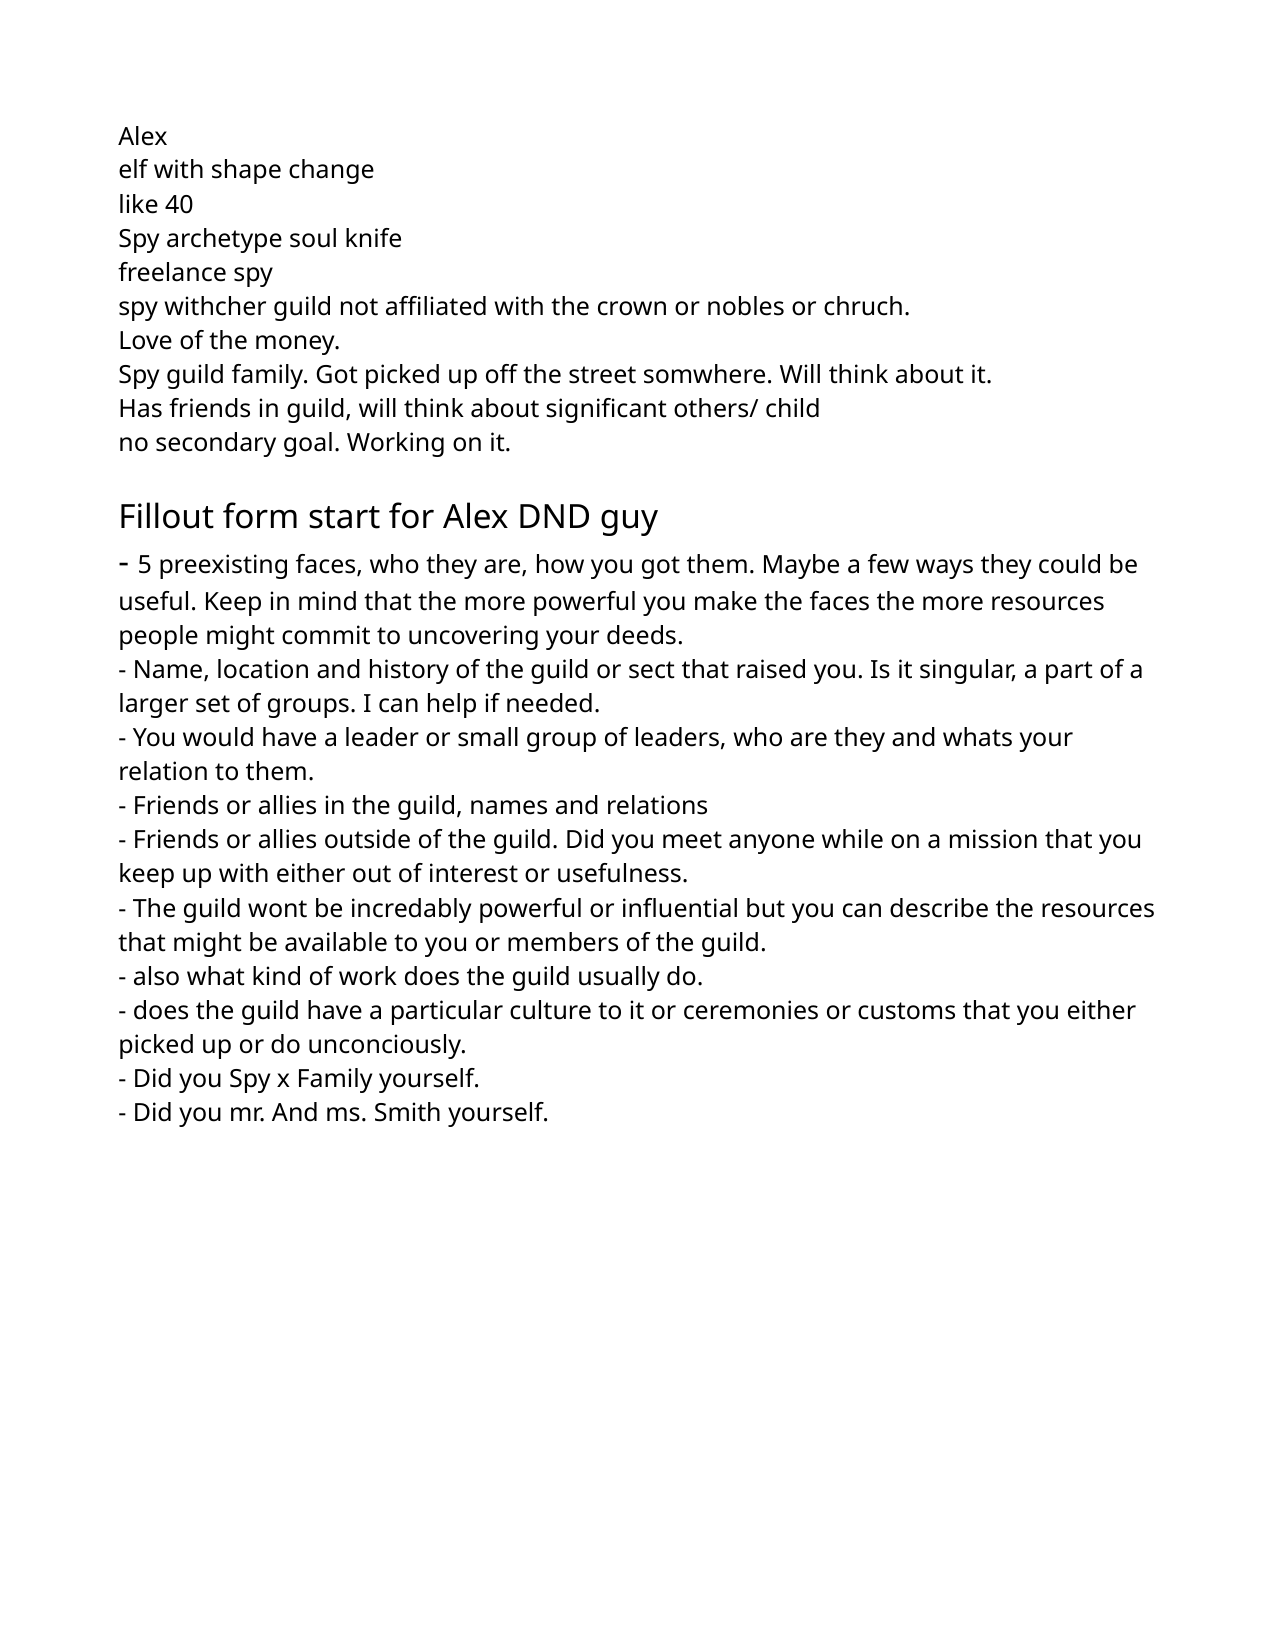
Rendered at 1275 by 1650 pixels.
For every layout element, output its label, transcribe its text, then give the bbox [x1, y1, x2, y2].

text Spy archetype soul knife [118, 220, 1157, 254]
text like 40 [118, 186, 1157, 220]
text - Did you Spy x Family yourself. [118, 1061, 1157, 1094]
text - 5 preexisting faces, who they are, how you got them. Maybe a few ways they could be useful. Keep in mind that the more powerful you make the faces the more resources people might commit to uncovering your deeds. [118, 538, 1157, 652]
text - The guild wont be incredably powerful or influential but you can describe the resources that might be available to you or members of the guild. [118, 890, 1157, 958]
text Fillout form start for Alex DND guy [118, 493, 1157, 538]
text Alex [118, 118, 1157, 152]
text - Friends or allies in the guild, names and relations [118, 788, 1157, 822]
text elf with shape change [118, 152, 1157, 186]
text Love of the money. [118, 322, 1157, 357]
text Has friends in guild, will think about significant others/ child [118, 391, 1157, 425]
text - Did you mr. And ms. Smith yourself. [118, 1094, 1157, 1129]
text spy withcher guild not affiliated with the crown or nobles or chruch. [118, 288, 1157, 322]
text - does the guild have a particular culture to it or ceremonies or customs that you either picked up or do unconciously. [118, 992, 1157, 1061]
text freelance spy [118, 254, 1157, 288]
text - You would have a leader or small group of leaders, who are they and whats your relation to them. [118, 720, 1157, 788]
text - also what kind of work does the guild usually do. [118, 958, 1157, 992]
text - Friends or allies outside of the guild. Did you meet anyone while on a mission that you keep up with either out of interest or usefulness. [118, 822, 1157, 890]
text - Name, location and history of the guild or sect that raised you. Is it singular, a part of a larger set of groups. I can help if needed. [118, 652, 1157, 720]
text Spy guild family. Got picked up off the street somwhere. Will think about it. [118, 357, 1157, 391]
text no secondary goal. Working on it. [118, 425, 1157, 459]
